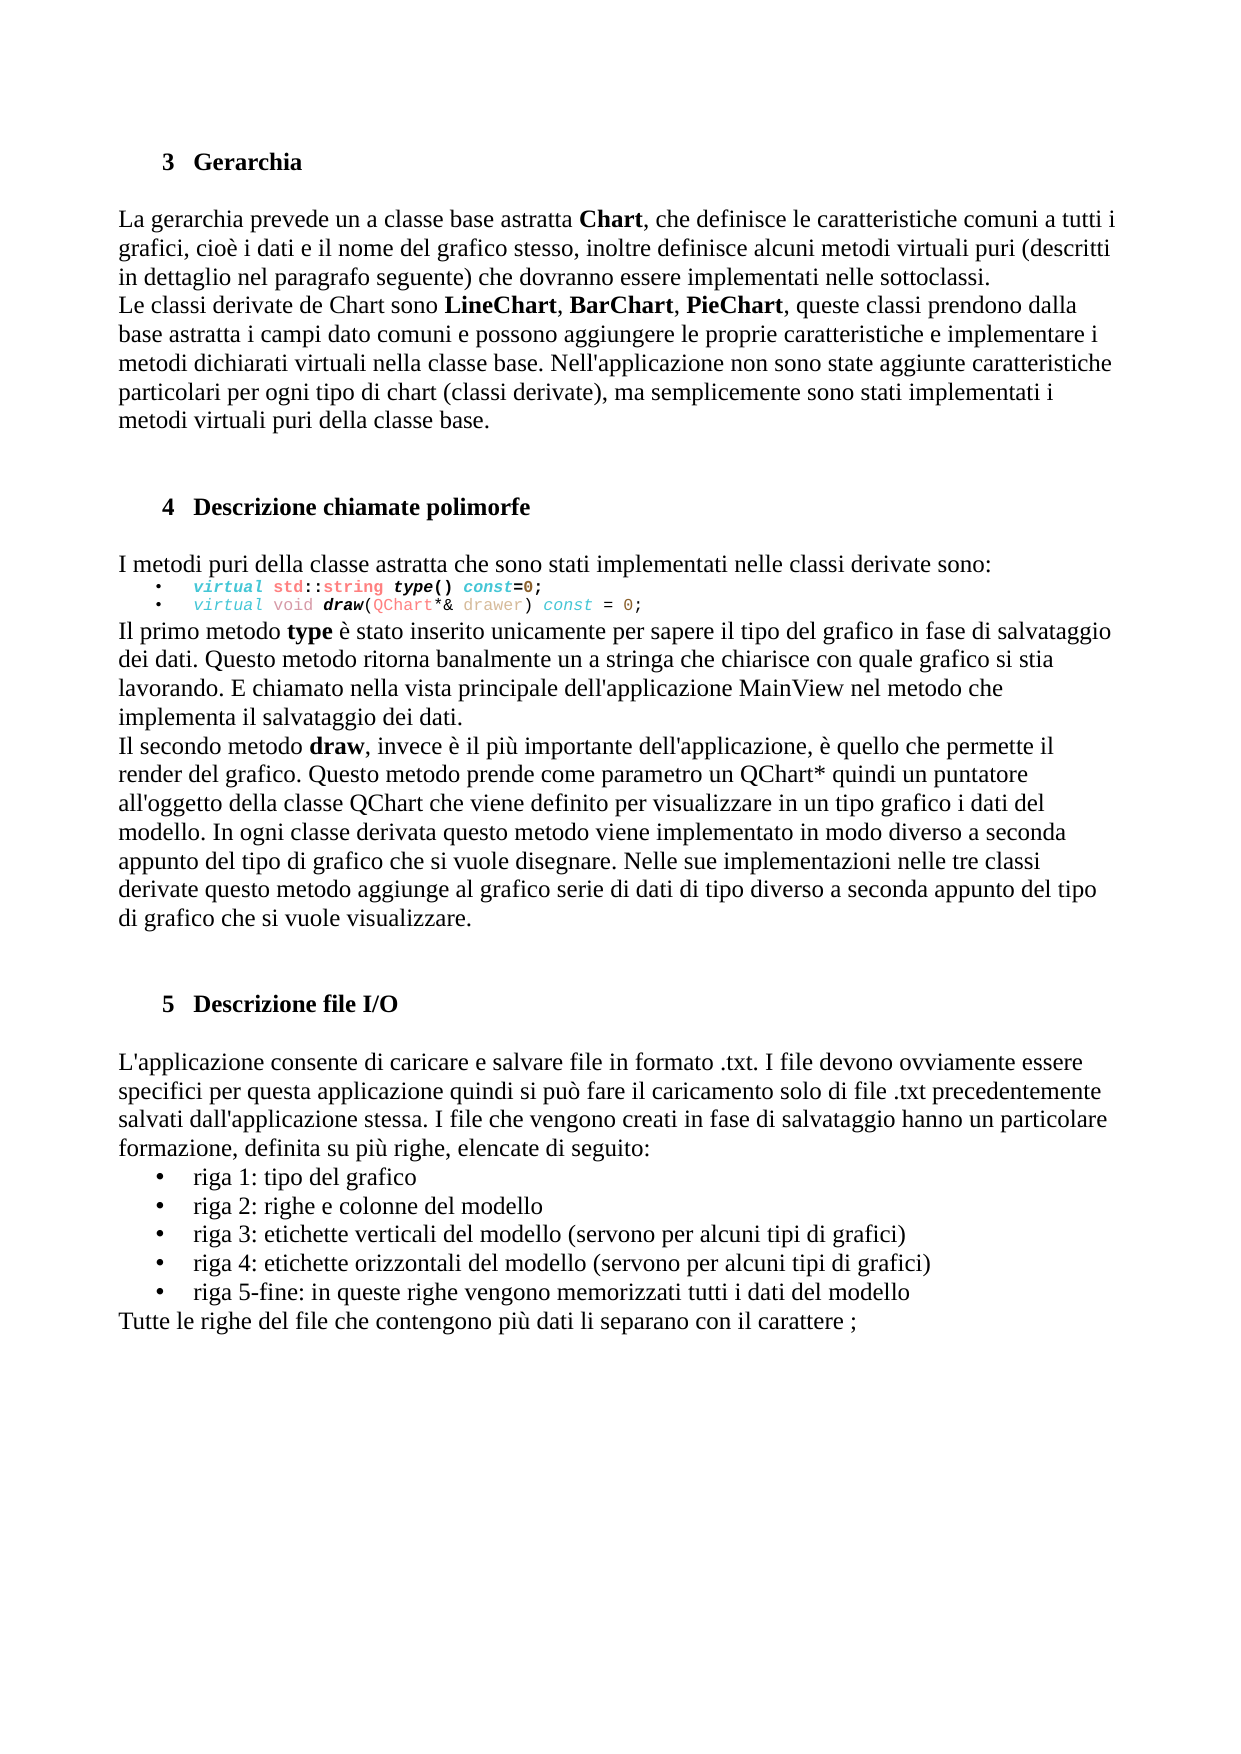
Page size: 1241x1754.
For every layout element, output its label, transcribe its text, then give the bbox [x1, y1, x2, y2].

text Il primo metodo type è stato inserito unicamente per sapere il tipo del grafico in fase di salvataggio dei dati. Questo metodo ritorna banalmente un a stringa che chiarisce con quale grafico si stia lavorando. E chiamato nella vista principale dell'applicazione MainView nel metodo che implementa il salvataggio dei dati. [118, 616, 1122, 731]
list Descrizione chiamate polimorfe [156, 492, 1122, 521]
text Il secondo metodo draw, invece è il più importante dell'applicazione, è quello che permette il render del grafico. Questo metodo prende come parametro un QChart* quindi un puntatore all'oggetto della classe QChart che viene definito per visualizzare in un tipo grafico i dati del modello. In ogni classe derivata questo metodo viene implementato in modo diverso a seconda appunto del tipo di grafico che si vuole disegnare. Nelle sue implementazioni nelle tre classi derivate questo metodo aggiunge al grafico serie di dati di tipo diverso a seconda appunto del tipo di grafico che si vuole visualizzare. [118, 731, 1122, 932]
list riga 2: righe e colonne del modello [156, 1191, 1122, 1219]
text Le classi derivate de Chart sono LineChart, BarChart, PieChart, queste classi prendono dalla base astratta i campi dato comuni e possono aggiungere le proprie caratteristiche e implementare i metodi dichiarati virtuali nella classe base. Nell'applicazione non sono state aggiunte caratteristiche particolari per ogni tipo di chart (classi derivate), ma semplicemente sono stati implementati i metodi virtuali puri della classe base. [118, 291, 1122, 434]
list riga 3: etichette verticali del modello (servono per alcuni tipi di grafici) [156, 1219, 1122, 1248]
list virtual void draw(QChart*& drawer) const = 0; [156, 597, 1122, 616]
text La gerarchia prevede un a classe base astratta Chart, che definisce le caratteristiche comuni a tutti i grafici, cioè i dati e il nome del grafico stesso, inoltre definisce alcuni metodi virtuali puri (descritti in dettaglio nel paragrafo seguente) che dovranno essere implementati nelle sottoclassi. [118, 204, 1122, 291]
list Descrizione file I/O [156, 989, 1122, 1018]
list Gerarchia [156, 147, 1122, 176]
text Tutte le righe del file che contengono più dati li separano con il carattere ; [118, 1306, 1122, 1334]
list virtual std::string type() const=0; [156, 578, 1122, 597]
text L'applicazione consente di caricare e salvare file in formato .txt. I file devono ovviamente essere specifici per questa applicazione quindi si può fare il caricamento solo di file .txt precedentemente salvati dall'applicazione stessa. I file che vengono creati in fase di salvataggio hanno un particolare formazione, definita su più righe, elencate di seguito: [118, 1047, 1122, 1162]
text I metodi puri della classe astratta che sono stati implementati nelle classi derivate sono: [118, 549, 1122, 578]
list riga 5-fine: in queste righe vengono memorizzati tutti i dati del modello [156, 1277, 1122, 1306]
list riga 4: etichette orizzontali del modello (servono per alcuni tipi di grafici) [156, 1248, 1122, 1277]
list riga 1: tipo del grafico [156, 1162, 1122, 1191]
